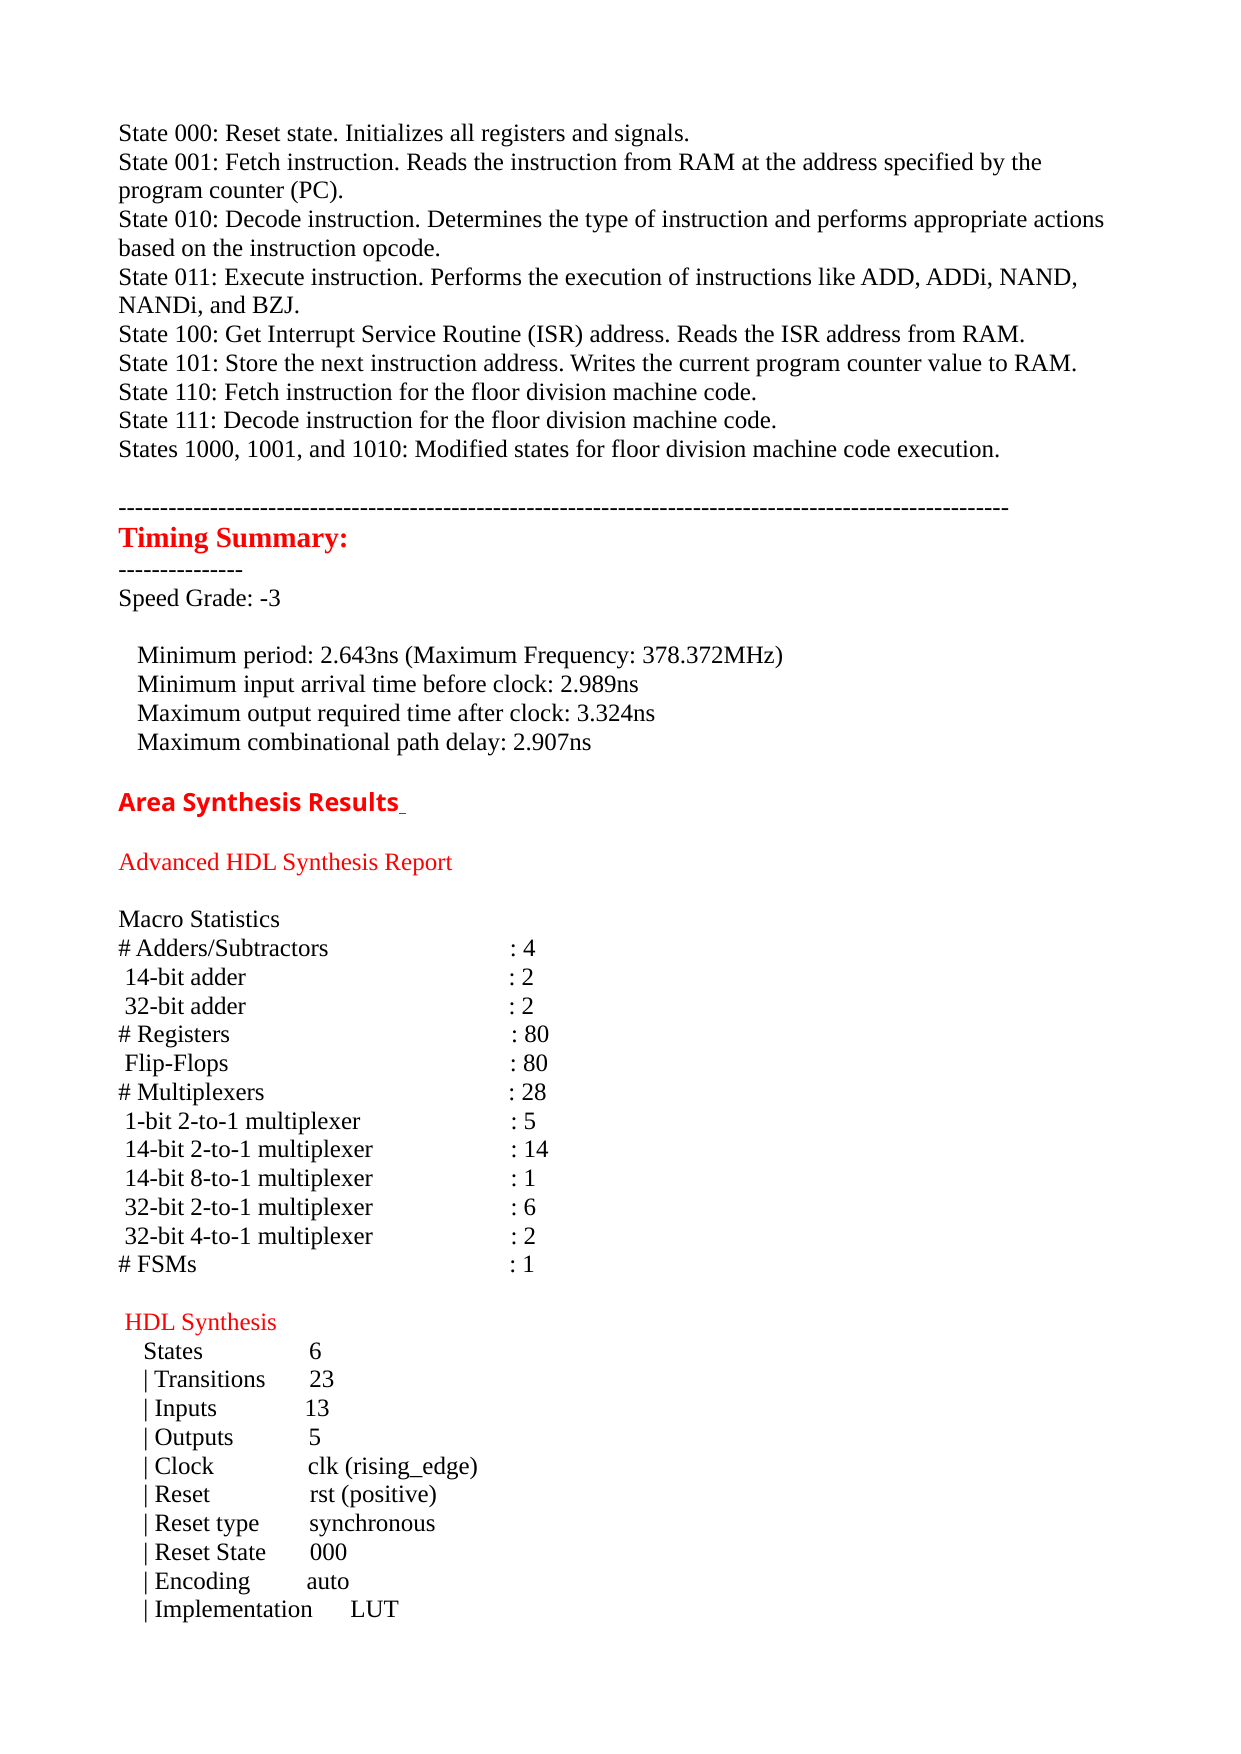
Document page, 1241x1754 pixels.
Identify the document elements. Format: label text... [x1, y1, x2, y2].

text | Encoding auto [118, 1566, 1122, 1594]
text | Reset rst (positive) [118, 1479, 1122, 1508]
text | Reset type synchronous [118, 1508, 1122, 1537]
text State 101: Store the next instruction address. Writes the current program counter value to RAM. State 110: Fetch instruction for the floor division machine code. [118, 348, 1122, 406]
text State 000: Reset state. Initializes all registers and signals. [118, 118, 1122, 147]
text | Implementation LUT [118, 1594, 1122, 1623]
text | Inputs 13 [118, 1393, 1122, 1422]
text | Outputs 5 [118, 1422, 1122, 1451]
text States 6 [118, 1336, 1122, 1364]
text Flip-Flops : 80 [118, 1048, 1122, 1077]
text # Multiplexers : 28 [118, 1077, 1122, 1106]
text States 1000, 1001, and 1010: Modified states for floor division machine code execution. [118, 434, 1122, 463]
text Macro Statistics [118, 904, 1122, 933]
text Area Synthesis Results [118, 784, 1122, 818]
text | Reset State 000 [118, 1537, 1122, 1566]
text 32-bit adder : 2 [118, 991, 1122, 1019]
text --------------- [118, 554, 1122, 583]
text 1-bit 2-to-1 multiplexer : 5 [118, 1106, 1122, 1134]
text State 001: Fetch instruction. Reads the instruction from RAM at the address specified by the program counter (PC). [118, 147, 1122, 204]
text ----------------------------------------------------------------------------------------------------------- [118, 492, 1122, 521]
text # Adders/Subtractors : 4 [118, 933, 1122, 962]
text Advanced HDL Synthesis Report [118, 847, 1122, 876]
text Minimum period: 2.643ns (Maximum Frequency: 378.372MHz) [118, 640, 1122, 669]
text 14-bit adder : 2 [118, 962, 1122, 991]
text State 010: Decode instruction. Determines the type of instruction and performs appropriate actions based on the instruction opcode. [118, 204, 1122, 262]
text # Registers : 80 [118, 1019, 1122, 1048]
text Maximum output required time after clock: 3.324ns [118, 698, 1122, 727]
text 32-bit 4-to-1 multiplexer : 2 [118, 1221, 1122, 1249]
text | Clock clk (rising_edge) [118, 1451, 1122, 1479]
text 14-bit 8-to-1 multiplexer : 1 [118, 1163, 1122, 1192]
text 32-bit 2-to-1 multiplexer : 6 [118, 1192, 1122, 1221]
text State 100: Get Interrupt Service Routine (ISR) address. Reads the ISR address from RAM. [118, 319, 1122, 348]
text Timing Summary: [118, 521, 1122, 554]
text 14-bit 2-to-1 multiplexer : 14 [118, 1134, 1122, 1163]
text Speed Grade: -3 [118, 583, 1122, 612]
text Minimum input arrival time before clock: 2.989ns [118, 669, 1122, 698]
text | Transitions 23 [118, 1364, 1122, 1393]
text # FSMs : 1 [118, 1249, 1122, 1278]
text Maximum combinational path delay: 2.907ns [118, 727, 1122, 755]
text State 111: Decode instruction for the floor division machine code. [118, 406, 1122, 434]
text State 011: Execute instruction. Performs the execution of instructions like ADD, ADDi, NAND, NANDi, and BZJ. [118, 262, 1122, 319]
text HDL Synthesis [118, 1307, 1122, 1336]
